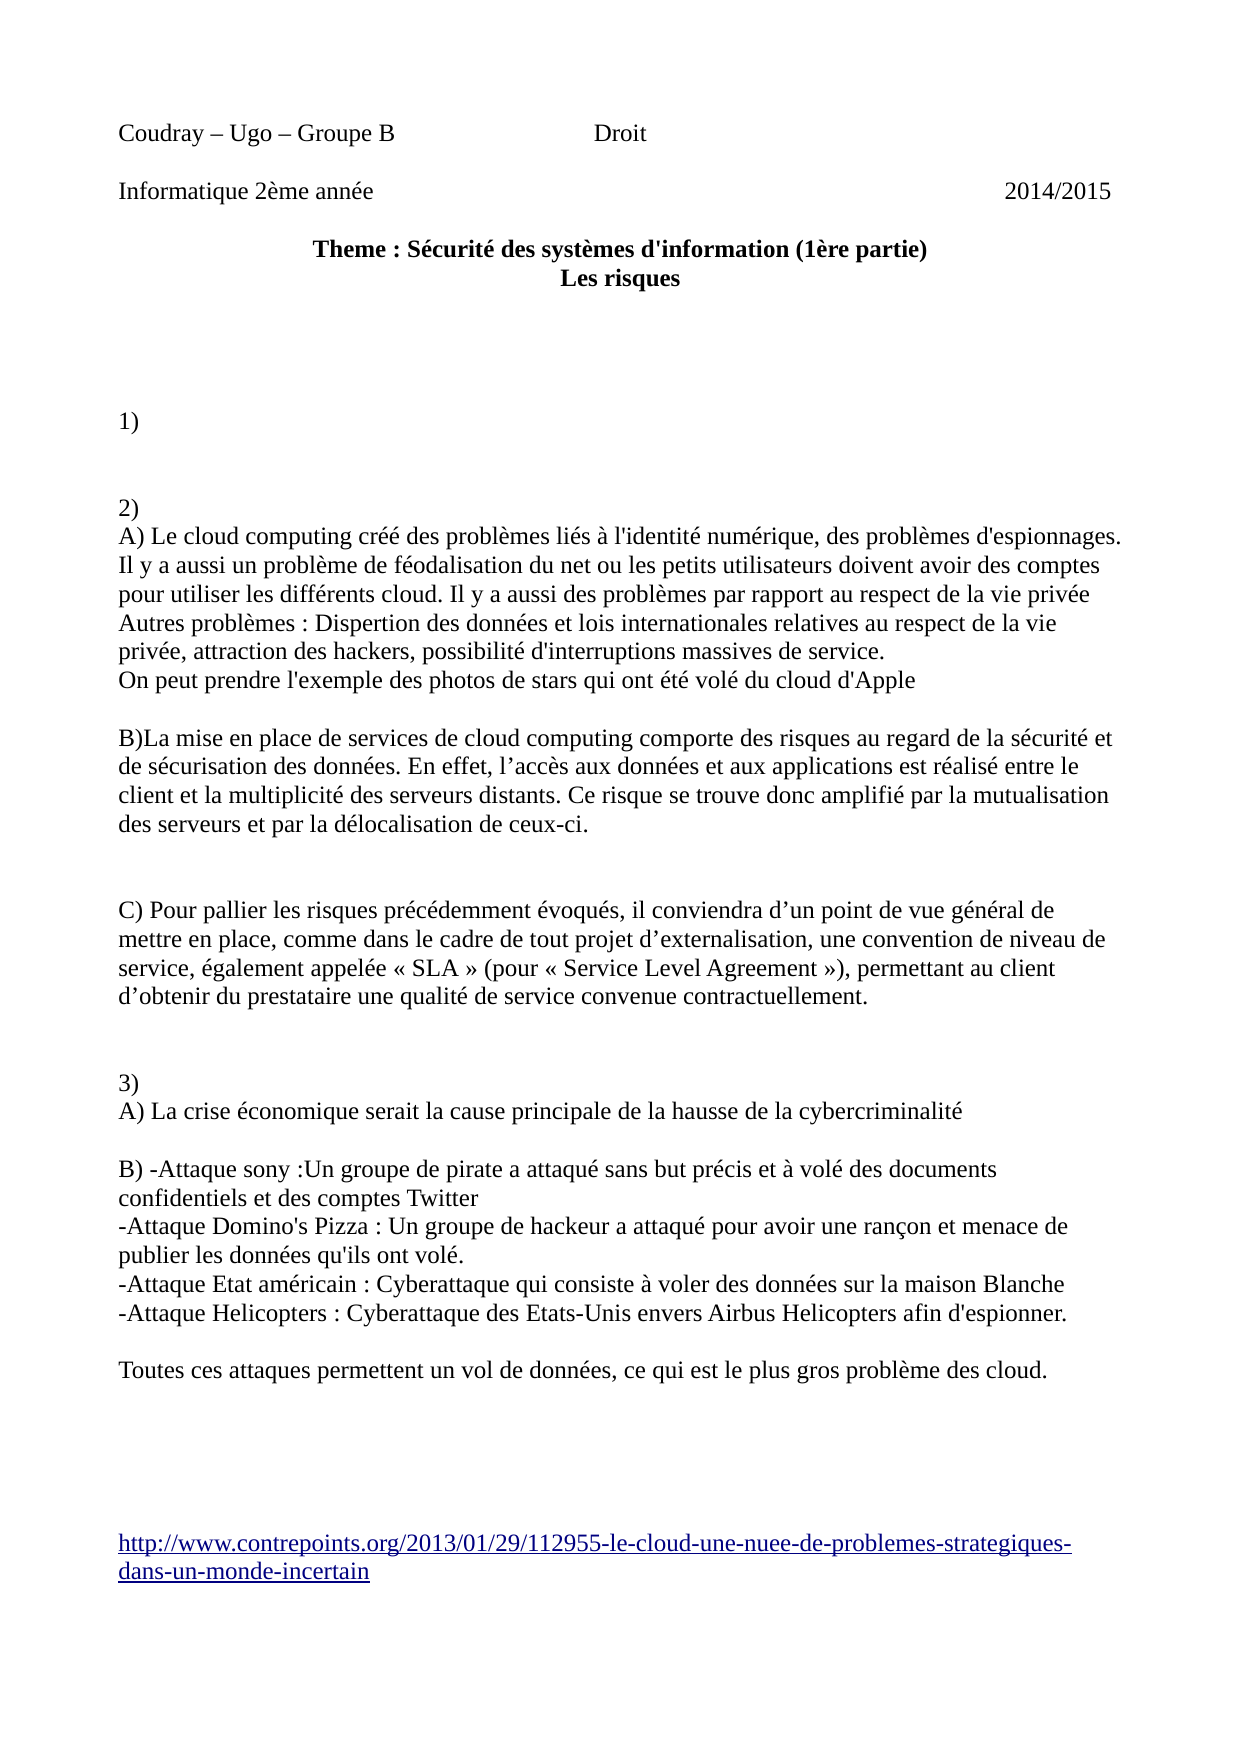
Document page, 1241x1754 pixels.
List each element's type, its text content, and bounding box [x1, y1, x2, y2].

text A) La crise économique serait la cause principale de la hausse de la cybercriminalité [118, 1096, 1122, 1125]
text On peut prendre l'exemple des photos de stars qui ont été volé du cloud d'Apple [118, 665, 1122, 694]
text 3) [118, 1068, 1122, 1096]
text Theme : Sécurité des systèmes d'information (1ère partie) [118, 234, 1122, 263]
text -Attaque Etat américain : Cyberattaque qui consiste à voler des données sur la maison Blanche [118, 1269, 1122, 1298]
text Toutes ces attaques permettent un vol de données, ce qui est le plus gros problème des cloud. [118, 1355, 1122, 1384]
text A) Le cloud computing créé des problèmes liés à l'identité numérique, des problèmes d'espionnages. [118, 521, 1122, 550]
text -Attaque Helicopters : Cyberattaque des Etats-Unis envers Airbus Helicopters afin d'espionner. [118, 1298, 1122, 1326]
text -Attaque Domino's Pizza : Un groupe de hackeur a attaqué pour avoir une rançon et menace de publier les données qu'ils ont volé. [118, 1211, 1122, 1269]
text Les risques [118, 263, 1122, 291]
text 2) [118, 493, 1122, 521]
text 1) [118, 406, 1122, 435]
text Informatique 2ème année 2014/2015 [118, 176, 1122, 205]
text Autres problèmes : Dispertion des données et lois internationales relatives au respect de la vie privée, attraction des hackers, possibilité d'interruptions massives de service. [118, 608, 1122, 665]
text B)La mise en place de services de cloud computing comporte des risques au regard de la sécurité et de sécurisation des données. En effet, l’accès aux données et aux applications est réalisé entre le client et la multiplicité des serveurs distants. Ce risque se trouve donc amplifié par la mutualisation des serveurs et par la délocalisation de ceux-ci. [118, 723, 1122, 838]
text Il y a aussi un problème de féodalisation du net ou les petits utilisateurs doivent avoir des comptes pour utiliser les différents cloud. Il y a aussi des problèmes par rapport au respect de la vie privée [118, 550, 1122, 608]
text B) -Attaque sony :Un groupe de pirate a attaqué sans but précis et à volé des documents confidentiels et des comptes Twitter [118, 1154, 1122, 1211]
text http://www.contrepoints.org/2013/01/29/112955-le-cloud-une-nuee-de-problemes-strategiques-dans-un-monde-incertain [118, 1528, 1122, 1585]
text C) Pour pallier les risques précédemment évoqués, il conviendra d’un point de vue général de mettre en place, comme dans le cadre de tout projet d’externalisation, une convention de niveau de service, également appelée « SLA » (pour « Service Level Agreement »), permettant au client d’obtenir du prestataire une qualité de service convenue contractuellement. [118, 895, 1122, 1010]
